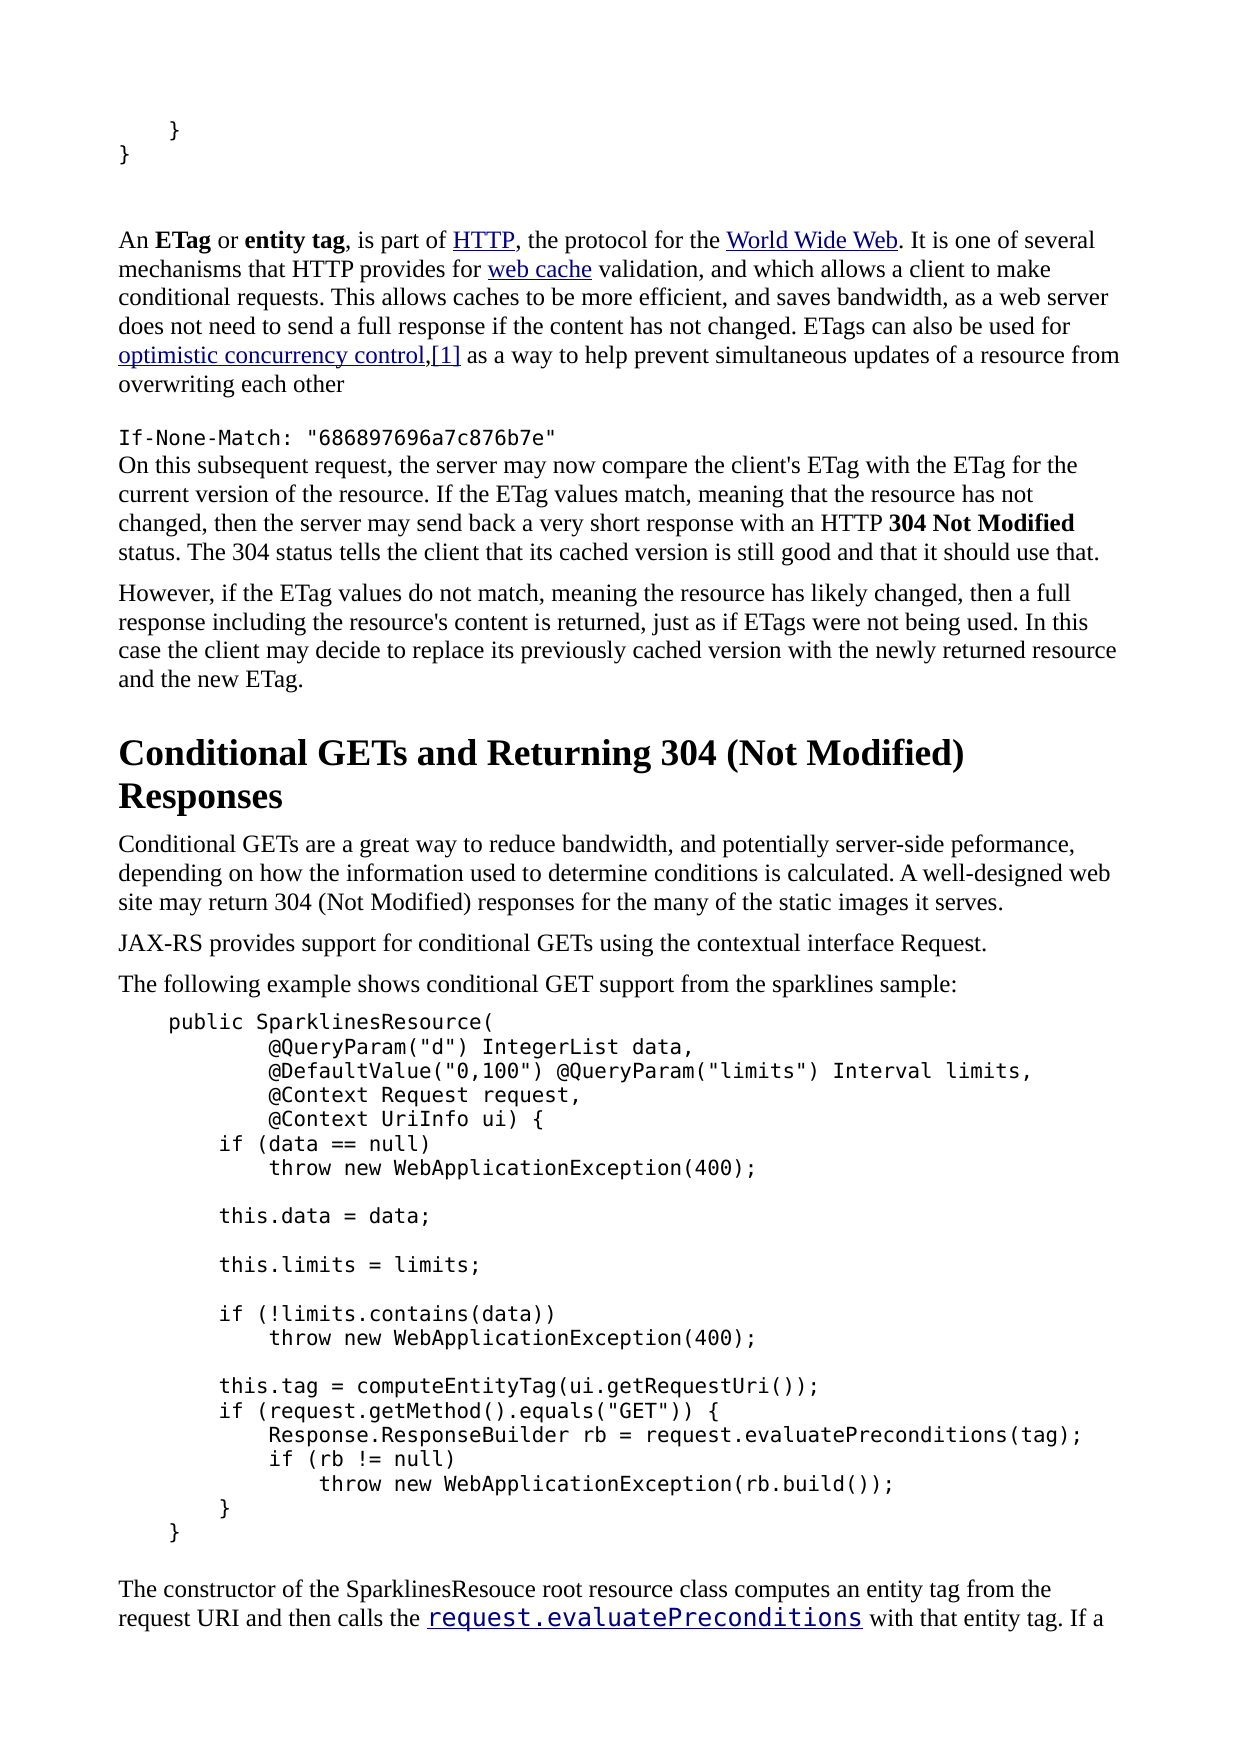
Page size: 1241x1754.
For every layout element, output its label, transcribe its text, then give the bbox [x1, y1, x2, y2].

text An ETag or entity tag, is part of HTTP, the protocol for the World Wide Web. It is one of several mechanisms that HTTP provides for web cache validation, and which allows a client to make conditional requests. This allows caches to be more efficient, and saves bandwidth, as a web server does not need to send a full response if the content has not changed. ETags can also be used for optimistic concurrency control,[1] as a way to help prevent simultaneous updates of a resource from overwriting each other [118, 225, 1122, 397]
text } [118, 142, 1122, 167]
text If-None-Match: "686897696a7c876b7e" [118, 426, 1122, 450]
text @Context UriInfo ui) { [118, 1107, 1122, 1132]
subtitle Conditional GETs and Returning 304 (Not Modified) Responses [118, 730, 1122, 817]
text Conditional GETs are a great way to reduce bandwidth, and potentially server-side peformance, depending on how the information used to determine conditions is calculated. A well-designed web site may return 304 (Not Modified) responses for the many of the static images it serves. [118, 829, 1122, 915]
text The constructor of the SparklinesResouce root resource class computes an entity tag from the request URI and then calls the request.evaluatePreconditions with that entity tag. If a [118, 1574, 1122, 1632]
text @DefaultValue("0,100") @QueryParam("limits") Interval limits, [118, 1059, 1122, 1083]
text if (request.getMethod().equals("GET")) { [118, 1399, 1122, 1423]
text On this subsequent request, the server may now compare the client's ETag with the ETag for the current version of the resource. If the ETag values match, meaning that the resource has not changed, then the server may send back a very short response with an HTTP 304 Not Modified status. The 304 status tells the client that its cached version is still good and that it should use that. [118, 450, 1122, 565]
text @Context Request request, [118, 1083, 1122, 1107]
text throw new WebApplicationException(400); [118, 1156, 1122, 1180]
text this.tag = computeEntityTag(ui.getRequestUri()); [118, 1374, 1122, 1399]
text @QueryParam("d") IntegerList data, [118, 1035, 1122, 1059]
text public SparklinesResource( [118, 1010, 1122, 1035]
text if (!limits.contains(data)) [118, 1302, 1122, 1326]
text } [118, 118, 1122, 142]
text if (data == null) [118, 1132, 1122, 1156]
text throw new WebApplicationException(rb.build()); [118, 1472, 1122, 1496]
text throw new WebApplicationException(400); [118, 1326, 1122, 1350]
text JAX-RS provides support for conditional GETs using the contextual interface Request. [118, 928, 1122, 957]
text Response.ResponseBuilder rb = request.evaluatePreconditions(tag); [118, 1423, 1122, 1447]
text } [118, 1520, 1122, 1544]
text The following example shows conditional GET support from the sparklines sample: [118, 969, 1122, 998]
text if (rb != null) [118, 1447, 1122, 1472]
text } [118, 1496, 1122, 1520]
text this.limits = limits; [118, 1253, 1122, 1277]
text However, if the ETag values do not match, meaning the resource has likely changed, then a full response including the resource's content is returned, just as if ETags were not being used. In this case the client may decide to replace its previously cached version with the newly returned resource and the new ETag. [118, 578, 1122, 693]
text this.data = data; [118, 1204, 1122, 1229]
